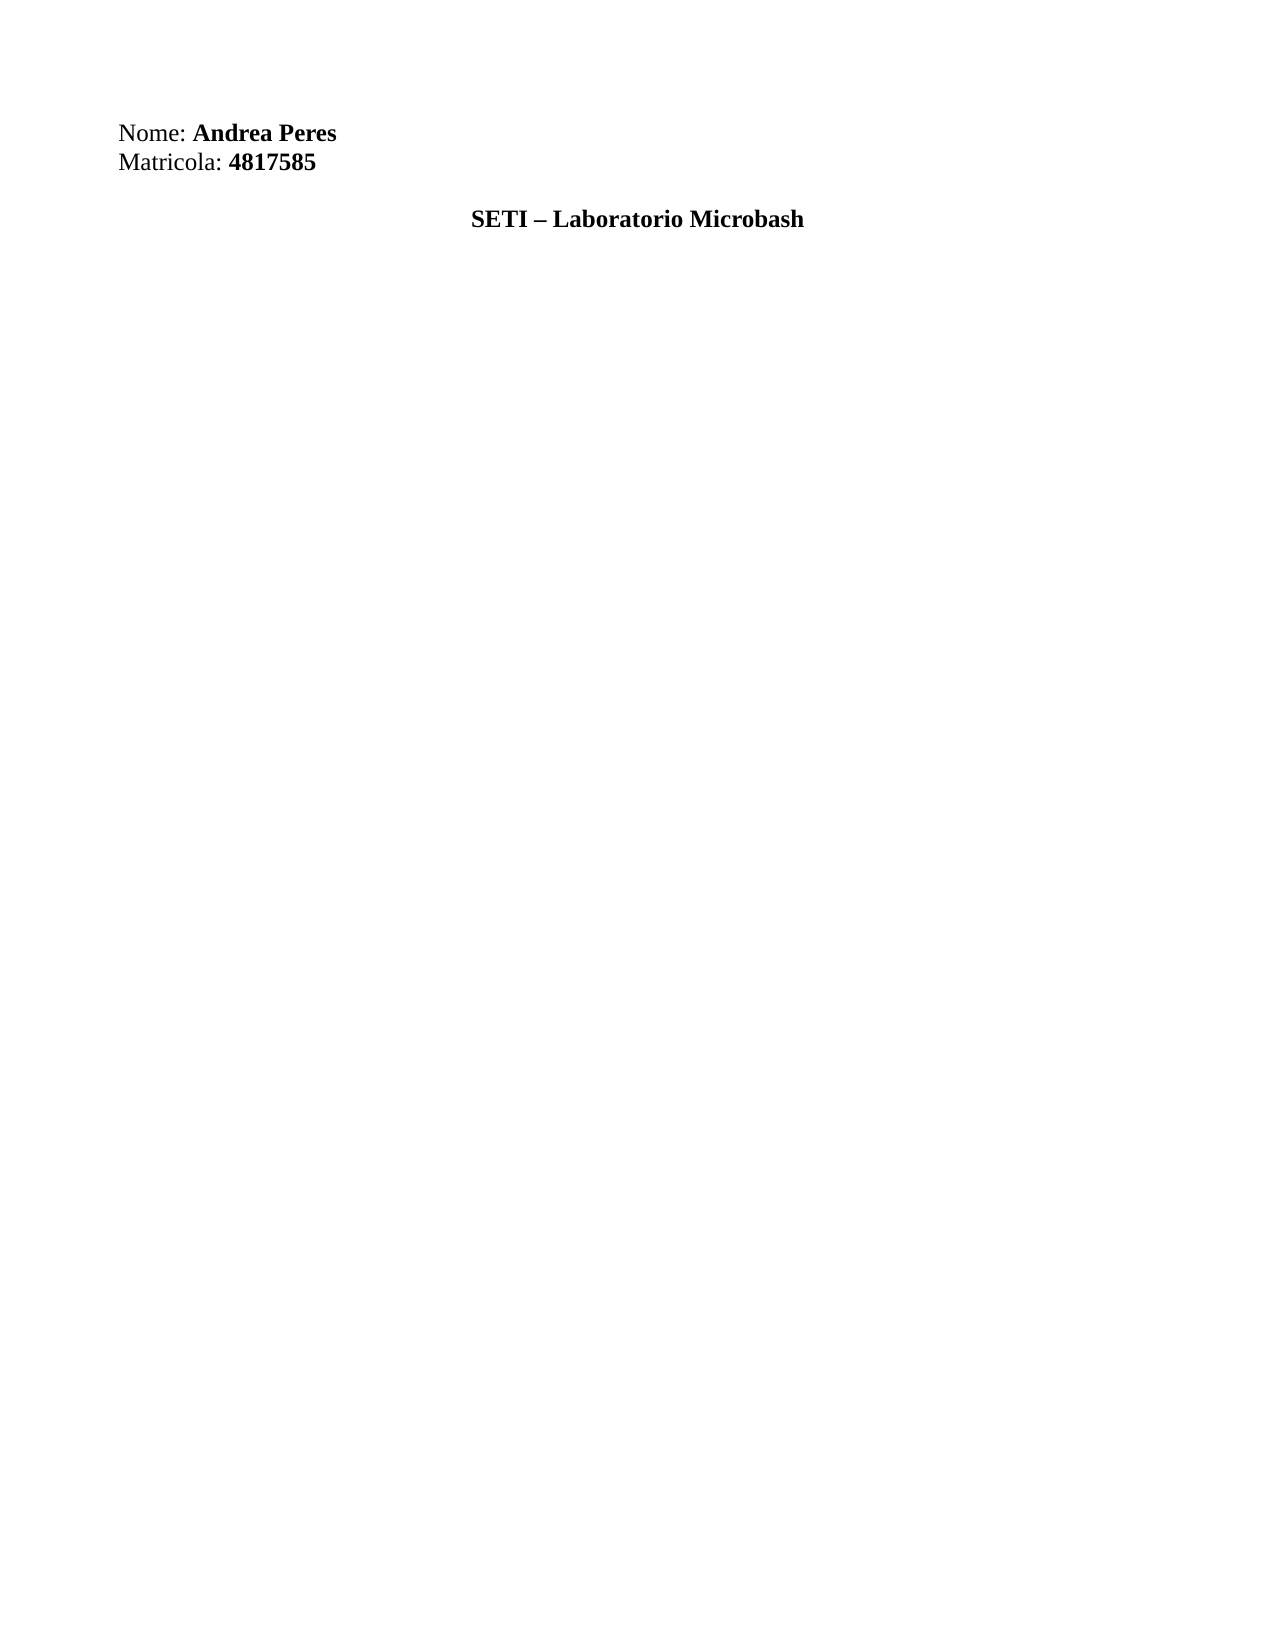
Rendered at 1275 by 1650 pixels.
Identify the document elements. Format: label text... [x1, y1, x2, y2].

text Nome: Andrea Peres [118, 118, 1157, 147]
text SETI – Laboratorio Microbash [118, 204, 1157, 233]
text Matricola: 4817585 [118, 147, 1157, 176]
